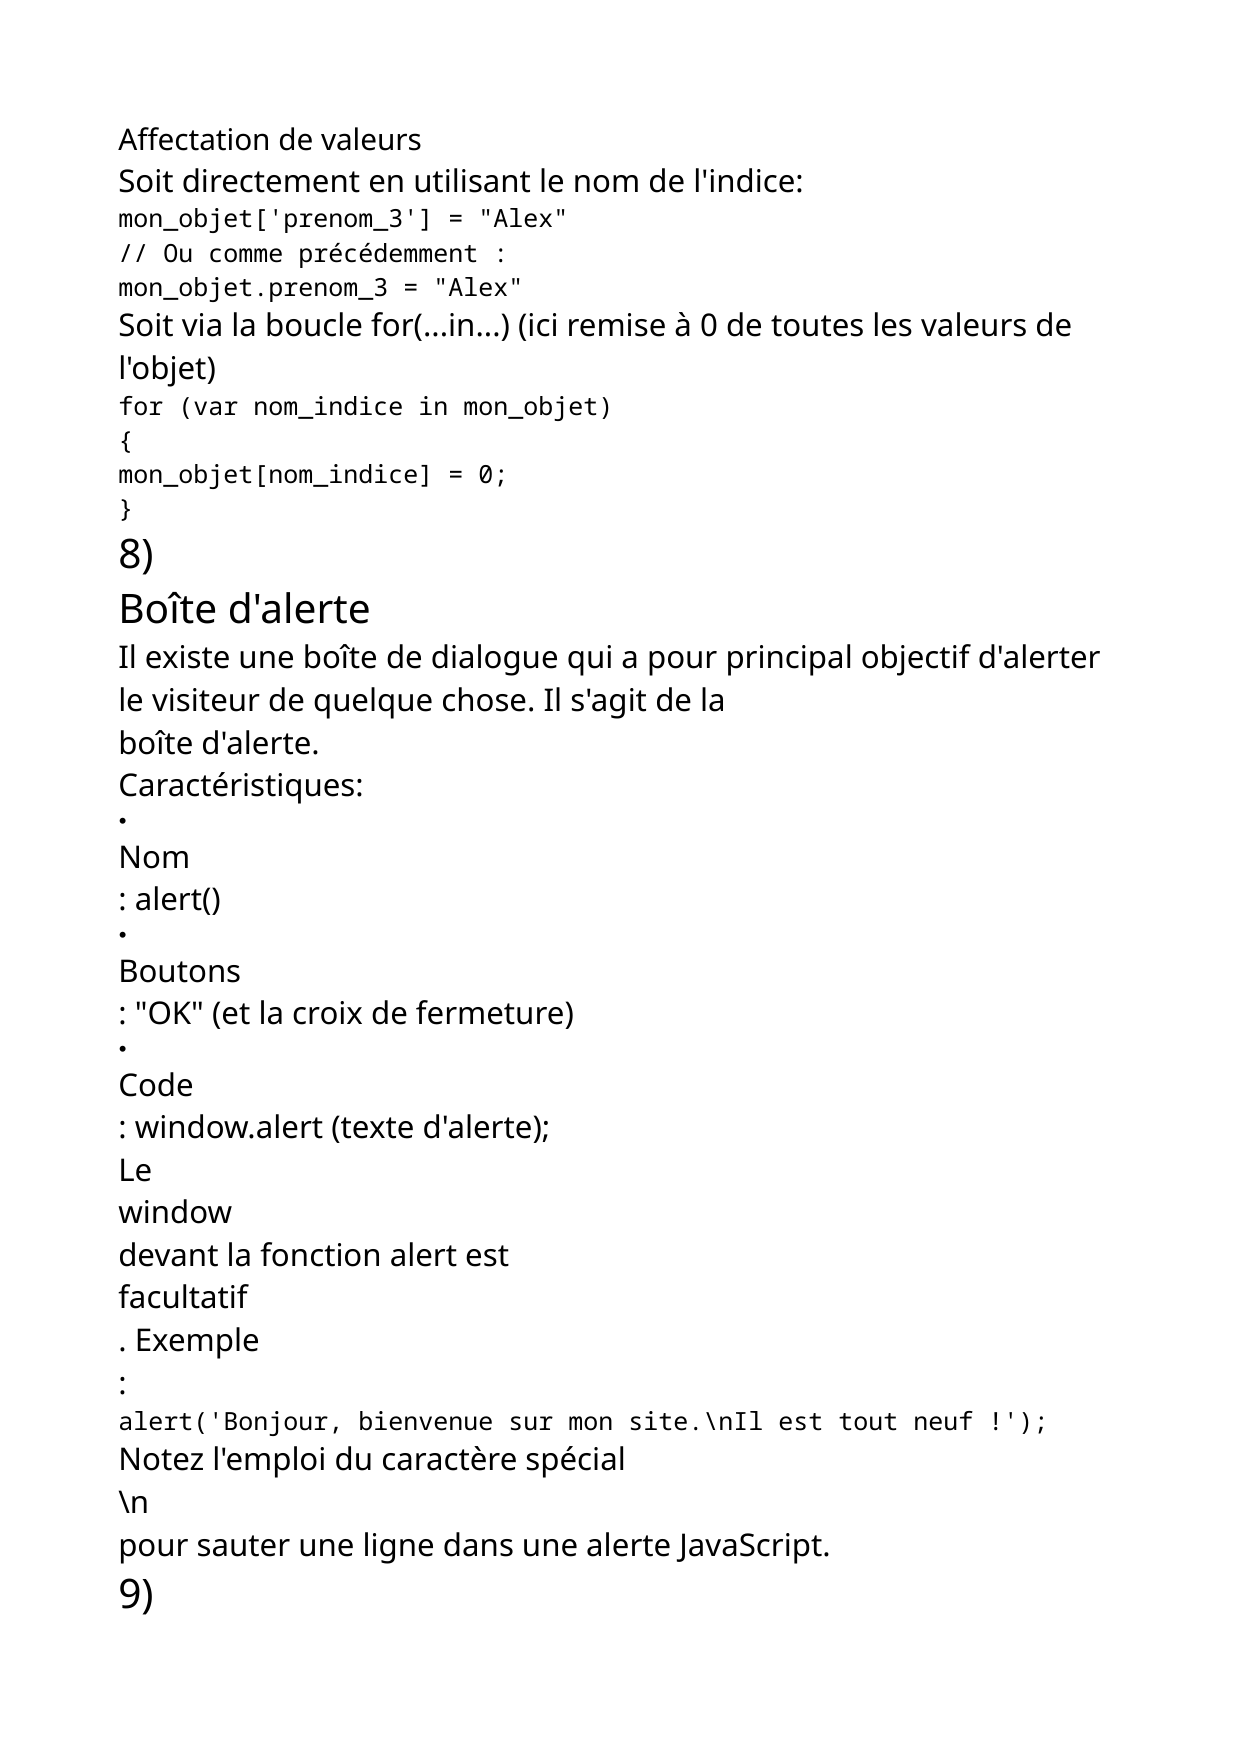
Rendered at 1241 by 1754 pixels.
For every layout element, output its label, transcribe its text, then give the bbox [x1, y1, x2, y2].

text Boutons [118, 948, 1122, 991]
text { [118, 423, 1122, 457]
text : [118, 1361, 1122, 1403]
text Soit via la boucle for(...in...) (ici remise à 0 de toutes les valeurs de l'objet) [118, 303, 1122, 388]
text Soit directement en utilisant le nom de l'indice: [118, 158, 1122, 201]
text Il existe une boîte de dialogue qui a pour principal objectif d'alerter le visiteur de quelque chose. Il s'agit de la [118, 635, 1122, 721]
text mon_objet[nom_indice] = 0; [118, 457, 1122, 491]
text mon_objet.prenom_3 = "Alex" [118, 269, 1122, 303]
text • [118, 920, 1122, 948]
text window [118, 1190, 1122, 1233]
text . Exemple [118, 1318, 1122, 1361]
text Boîte d'alerte [118, 580, 1122, 635]
text devant la fonction alert est [118, 1233, 1122, 1276]
text Affectation de valeurs [118, 118, 1122, 158]
text Caractéristiques: [118, 763, 1122, 806]
text } [118, 491, 1122, 525]
text boîte d'alerte. [118, 721, 1122, 763]
text : "OK" (et la croix de fermeture) [118, 991, 1122, 1034]
text Nom [118, 834, 1122, 877]
text alert('Bonjour, bienvenue sur mon site.\nIl est tout neuf !'); [118, 1403, 1122, 1437]
text • [118, 806, 1122, 834]
text 9) [118, 1565, 1122, 1621]
text • [118, 1034, 1122, 1062]
text 8) [118, 525, 1122, 580]
text : window.alert (texte d'alerte); [118, 1105, 1122, 1148]
text Code [118, 1062, 1122, 1105]
text // Ou comme précédemment : [118, 235, 1122, 269]
text facultatif [118, 1276, 1122, 1318]
text pour sauter une ligne dans une alerte JavaScript. [118, 1523, 1122, 1565]
text Notez l'emploi du caractère spécial [118, 1437, 1122, 1480]
text : alert() [118, 877, 1122, 920]
text Le [118, 1148, 1122, 1190]
text \n [118, 1480, 1122, 1523]
text mon_objet['prenom_3'] = "Alex" [118, 201, 1122, 235]
text for (var nom_indice in mon_objet) [118, 388, 1122, 423]
